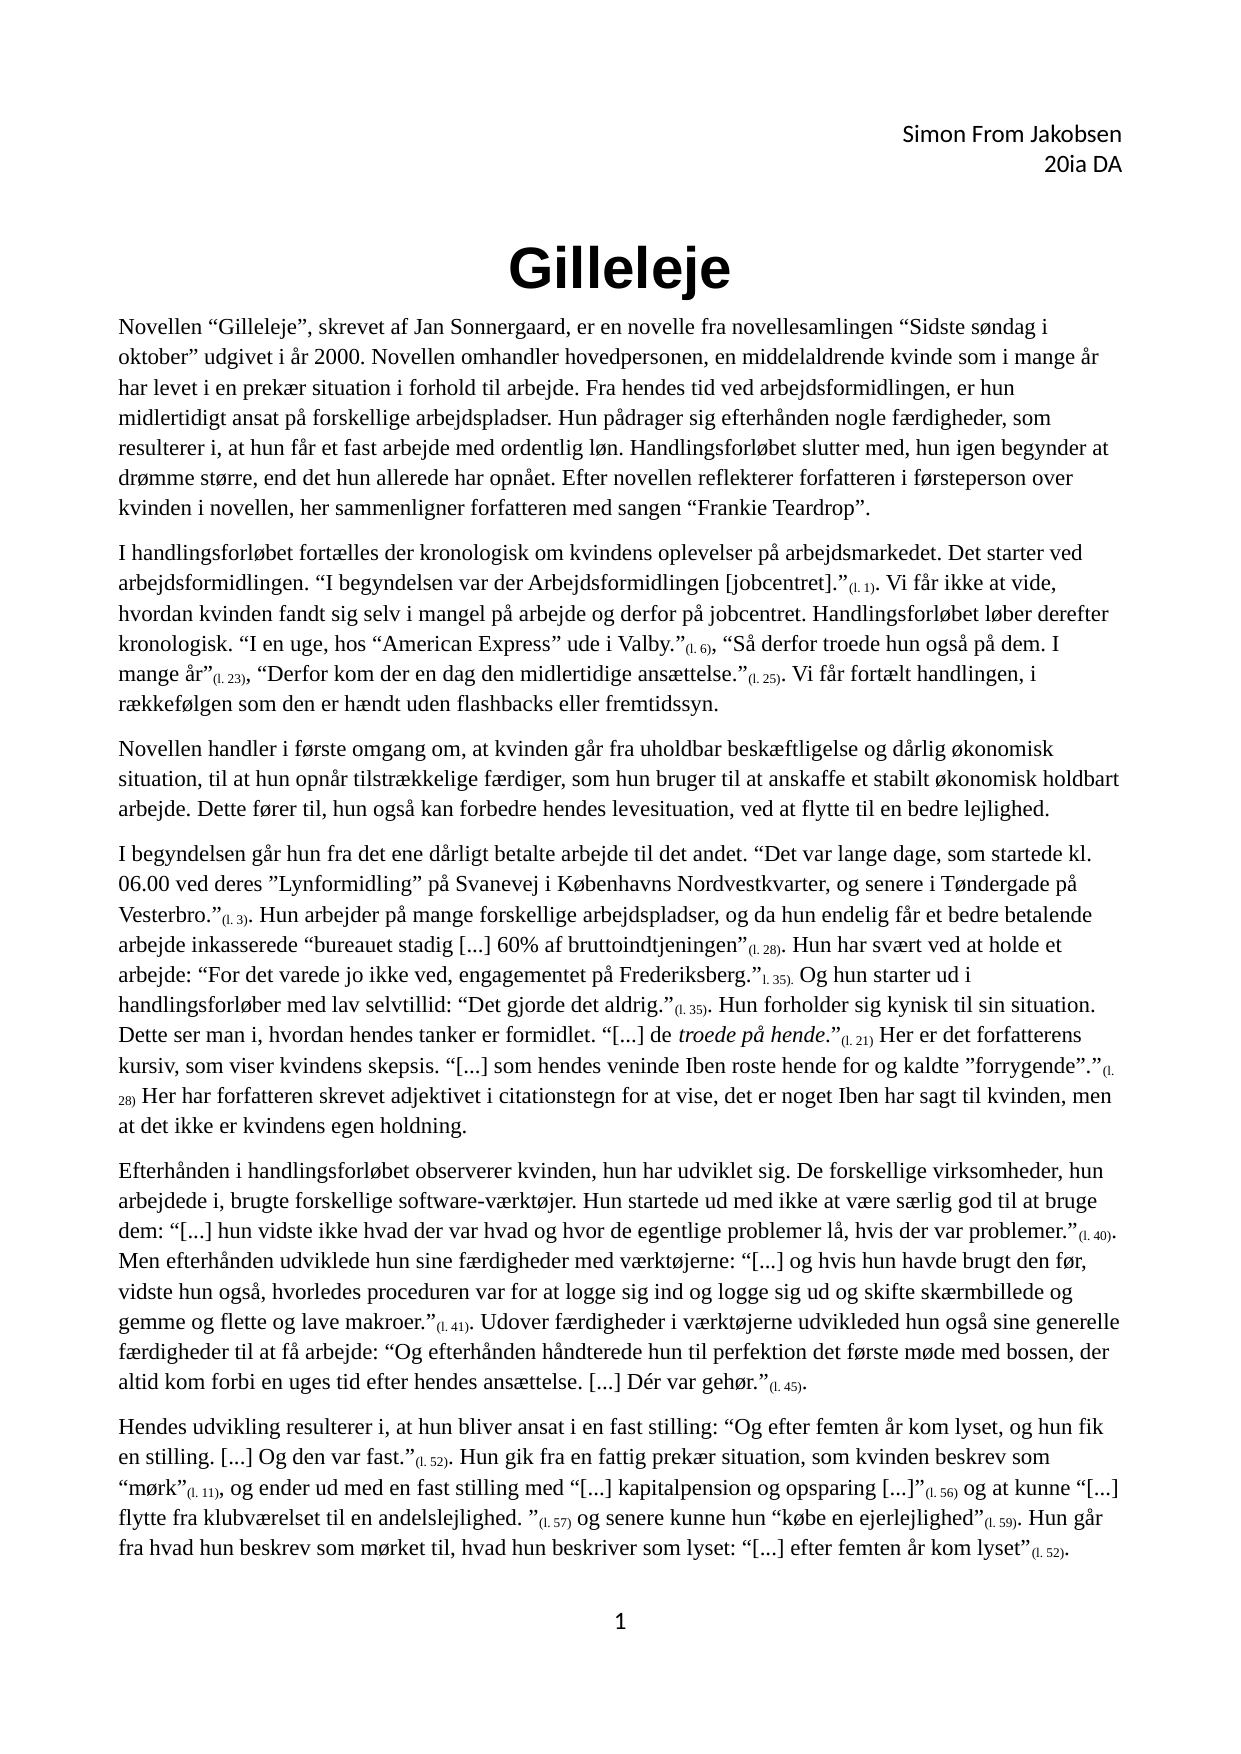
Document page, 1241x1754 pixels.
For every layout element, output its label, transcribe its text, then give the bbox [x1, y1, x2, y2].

text Efterhånden i handlingsforløbet observerer kvinden, hun har udviklet sig. De forskellige virksomheder, hun arbejdede i, brugte forskellige software-værktøjer. Hun startede ud med ikke at være særlig god til at bruge dem: “[...] hun vidste ikke hvad der var hvad og hvor de egentlige problemer lå, hvis der var problemer.”(l. 40). Men efterhånden udviklede hun sine færdigheder med værktøjerne: “[...] og hvis hun havde brugt den før, vidste hun også, hvorledes proceduren var for at logge sig ind og logge sig ud og skifte skærmbillede og gemme og flette og lave makroer.”(l. 41). Udover færdigheder i værktøjerne udvikleded hun også sine generelle færdigheder til at få arbejde: “Og efterhånden håndterede hun til perfektion det første møde med bossen, der altid kom forbi en uges tid efter hendes ansættelse. [...] Dér var gehør.”(l. 45). [118, 1157, 1122, 1395]
text I handlingsforløbet fortælles der kronologisk om kvindens oplevelser på arbejdsmarkedet. Det starter ved arbejdsformidlingen. “I begyndelsen var der Arbejdsformidlingen [jobcentret].”(l. 1). Vi får ikke at vide, hvordan kvinden fandt sig selv i mangel på arbejde og derfor på jobcentret. Handlingsforløbet løber derefter kronologisk. “I en uge, hos “American Express” ude i Valby.”(l. 6), “Så derfor troede hun også på dem. I mange år”(l. 23), “Derfor kom der en dag den midlertidige ansættelse.”(l. 25). Vi får fortælt handlingen, i rækkefølgen som den er hændt uden flashbacks eller fremtidssyn. [118, 539, 1122, 717]
text Hendes udvikling resulterer i, at hun bliver ansat i en fast stilling: “Og efter femten år kom lyset, og hun fik en stilling. [...] Og den var fast.”(l. 52). Hun gik fra en fattig prekær situation, som kvinden beskrev som “mørk”(l. 11), og ender ud med en fast stilling med “[...] kapitalpension og opsparing [...]”(l. 56) og at kunne “[...] flytte fra klubværelset til en andelslejlighed. ”(l. 57) og senere kunne hun “købe en ejerlejlighed”(l. 59). Hun går fra hvad hun beskrev som mørket til, hvad hun beskriver som lyset: “[...] efter femten år kom lyset”(l. 52). [118, 1413, 1122, 1560]
text Novellen handler i første omgang om, at kvinden går fra uholdbar beskæftligelse og dårlig økonomisk situation, til at hun opnår tilstrækkelige færdiger, som hun bruger til at anskaffe et stabilt økonomisk holdbart arbejde. Dette fører til, hun også kan forbedre hendes levesituation, ved at flytte til en bedre lejlighed. [118, 735, 1122, 822]
text I begyndelsen går hun fra det ene dårligt betalte arbejde til det andet. “Det var lange dage, som startede kl. 06.00 ved deres ”Lynformidling” på Svanevej i Københavns Nordvestkvarter, og senere i Tøndergade på Vesterbro.”(l. 3). Hun arbejder på mange forskellige arbejdspladser, og da hun endelig får et bedre betalende arbejde inkasserede “bureauet stadig [...] 60% af bruttoindtjeningen”(l. 28). Hun har svært ved at holde et arbejde: “For det varede jo ikke ved, engagementet på Frederiksberg.”l. 35). Og hun starter ud i handlingsforløber med lav selvtillid: “Det gjorde det aldrig.”(l. 35). Hun forholder sig kynisk til sin situation. Dette ser man i, hvordan hendes tanker er formidlet. “[...] de troede på hende.”(l. 21) Her er det forfatterens kursiv, som viser kvindens skepsis. “[...] som hendes veninde Iben roste hende for og kaldte ”forrygende”.”(l. 28) Her har forfatteren skrevet adjektivet i citationstegn for at vise, det er noget Iben har sagt til kvinden, men at det ikke er kvindens egen holdning. [118, 840, 1122, 1138]
text Novellen “Gilleleje”, skrevet af Jan Sonnergaard, er en novelle fra novellesamlingen “Sidste søndag i oktober” udgivet i år 2000. Novellen omhandler hovedpersonen, en middelaldrende kvinde som i mange år har levet i en prekær situation i forhold til arbejde. Fra hendes tid ved arbejdsformidlingen, er hun midlertidigt ansat på forskellige arbejdspladser. Hun pådrager sig efterhånden nogle færdigheder, som resulterer i, at hun får et fast arbejde med ordentlig løn. Handlingsforløbet slutter med, hun igen begynder at drømme større, end det hun allerede har opnået. Efter novellen reflekterer forfatteren i førsteperson over kvinden i novellen, her sammenligner forfatteren med sangen “Frankie Teardrop”. [118, 313, 1122, 521]
title Gilleleje [118, 234, 1122, 301]
